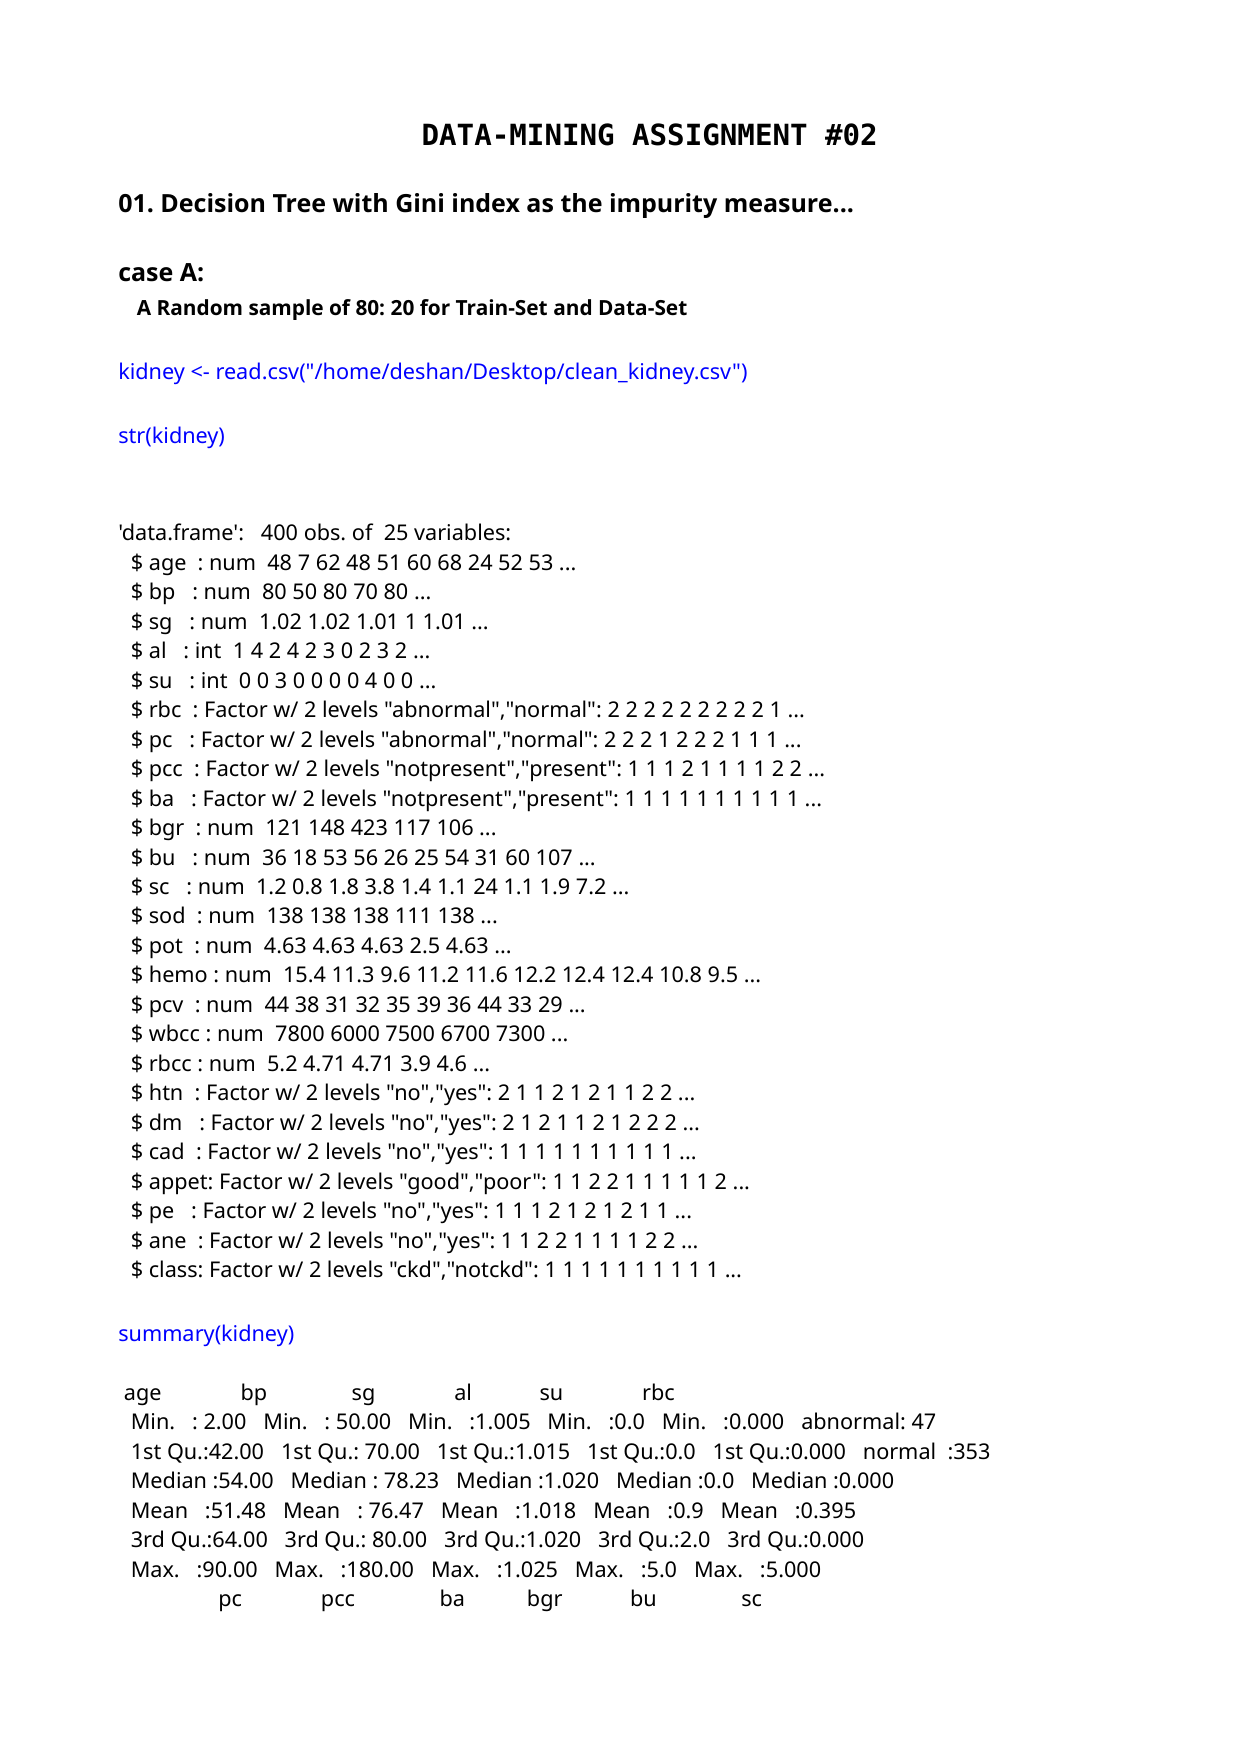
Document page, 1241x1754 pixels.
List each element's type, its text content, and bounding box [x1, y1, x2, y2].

text $ sc : num 1.2 0.8 1.8 3.8 1.4 1.1 24 1.1 1.9 7.2 ... [118, 871, 1122, 901]
text $ pcv : num 44 38 31 32 35 39 36 44 33 29 ... [118, 989, 1122, 1019]
text $ pe : Factor w/ 2 levels "no","yes": 1 1 1 2 1 2 1 2 1 1 ... [118, 1196, 1122, 1225]
text Median :54.00 Median : 78.23 Median :1.020 Median :0.0 Median :0.000 [118, 1466, 1122, 1495]
text $ dm : Factor w/ 2 levels "no","yes": 2 1 2 1 1 2 1 2 2 2 ... [118, 1107, 1122, 1137]
text A Random sample of 80: 20 for Train-Set and Data-Set [118, 288, 1181, 322]
text $ sod : num 138 138 138 111 138 ... [118, 901, 1122, 930]
text age bp sg al su rbc [118, 1377, 1181, 1407]
text 'data.frame': 400 obs. of 25 variables: [118, 518, 1181, 547]
text $ al : int 1 4 2 4 2 3 0 2 3 2 ... [118, 636, 1122, 665]
text $ bp : num 80 50 80 70 80 ... [118, 577, 1122, 606]
text $ hemo : num 15.4 11.3 9.6 11.2 11.6 12.2 12.4 12.4 10.8 9.5 ... [118, 960, 1122, 989]
text $ bu : num 36 18 53 56 26 25 54 31 60 107 ... [118, 842, 1122, 871]
text 1st Qu.:42.00 1st Qu.: 70.00 1st Qu.:1.015 1st Qu.:0.0 1st Qu.:0.000 normal :353 [118, 1436, 1122, 1466]
text case A: [118, 254, 1181, 288]
text $ pot : num 4.63 4.63 4.63 2.5 4.63 ... [118, 930, 1122, 960]
text $ pc : Factor w/ 2 levels "abnormal","normal": 2 2 2 1 2 2 2 1 1 1 ... [118, 724, 1122, 753]
text $ bgr : num 121 148 423 117 106 ... [118, 812, 1122, 842]
text $ age : num 48 7 62 48 51 60 68 24 52 53 ... [118, 547, 1122, 577]
text $ class: Factor w/ 2 levels "ckd","notckd": 1 1 1 1 1 1 1 1 1 1 ... [118, 1254, 1122, 1284]
text $ appet: Factor w/ 2 levels "good","poor": 1 1 2 2 1 1 1 1 1 2 ... [118, 1166, 1122, 1196]
text DATA-MINING ASSIGNMENT #02 [118, 118, 1181, 152]
text $ su : int 0 0 3 0 0 0 0 4 0 0 ... [118, 665, 1122, 694]
text $ cad : Factor w/ 2 levels "no","yes": 1 1 1 1 1 1 1 1 1 1 ... [118, 1137, 1122, 1166]
text str(kidney) [118, 420, 1181, 449]
text kidney <- read.csv("/home/deshan/Desktop/clean_kidney.csv") [118, 356, 1181, 386]
text Mean :51.48 Mean : 76.47 Mean :1.018 Mean :0.9 Mean :0.395 [118, 1495, 1122, 1524]
text $ rbc : Factor w/ 2 levels "abnormal","normal": 2 2 2 2 2 2 2 2 2 1 ... [118, 694, 1122, 724]
text $ sg : num 1.02 1.02 1.01 1 1.01 ... [118, 606, 1122, 636]
text Min. : 2.00 Min. : 50.00 Min. :1.005 Min. :0.0 Min. :0.000 abnormal: 47 [118, 1407, 1122, 1436]
text $ ane : Factor w/ 2 levels "no","yes": 1 1 2 2 1 1 1 1 2 2 ... [118, 1225, 1122, 1254]
text 3rd Qu.:64.00 3rd Qu.: 80.00 3rd Qu.:1.020 3rd Qu.:2.0 3rd Qu.:0.000 [118, 1524, 1122, 1554]
text $ wbcc : num 7800 6000 7500 6700 7300 ... [118, 1019, 1122, 1048]
text $ pcc : Factor w/ 2 levels "notpresent","present": 1 1 1 2 1 1 1 1 2 2 ... [118, 753, 1122, 783]
text $ ba : Factor w/ 2 levels "notpresent","present": 1 1 1 1 1 1 1 1 1 1 ... [118, 783, 1122, 812]
text summary(kidney) [118, 1318, 1181, 1348]
text 01. Decision Tree with Gini index as the impurity measure... [118, 186, 1181, 220]
text pc pcc ba bgr bu sc [118, 1583, 1122, 1613]
text Max. :90.00 Max. :180.00 Max. :1.025 Max. :5.0 Max. :5.000 [118, 1554, 1122, 1583]
text $ rbcc : num 5.2 4.71 4.71 3.9 4.6 ... [118, 1048, 1122, 1078]
text $ htn : Factor w/ 2 levels "no","yes": 2 1 1 2 1 2 1 1 2 2 ... [118, 1078, 1122, 1107]
